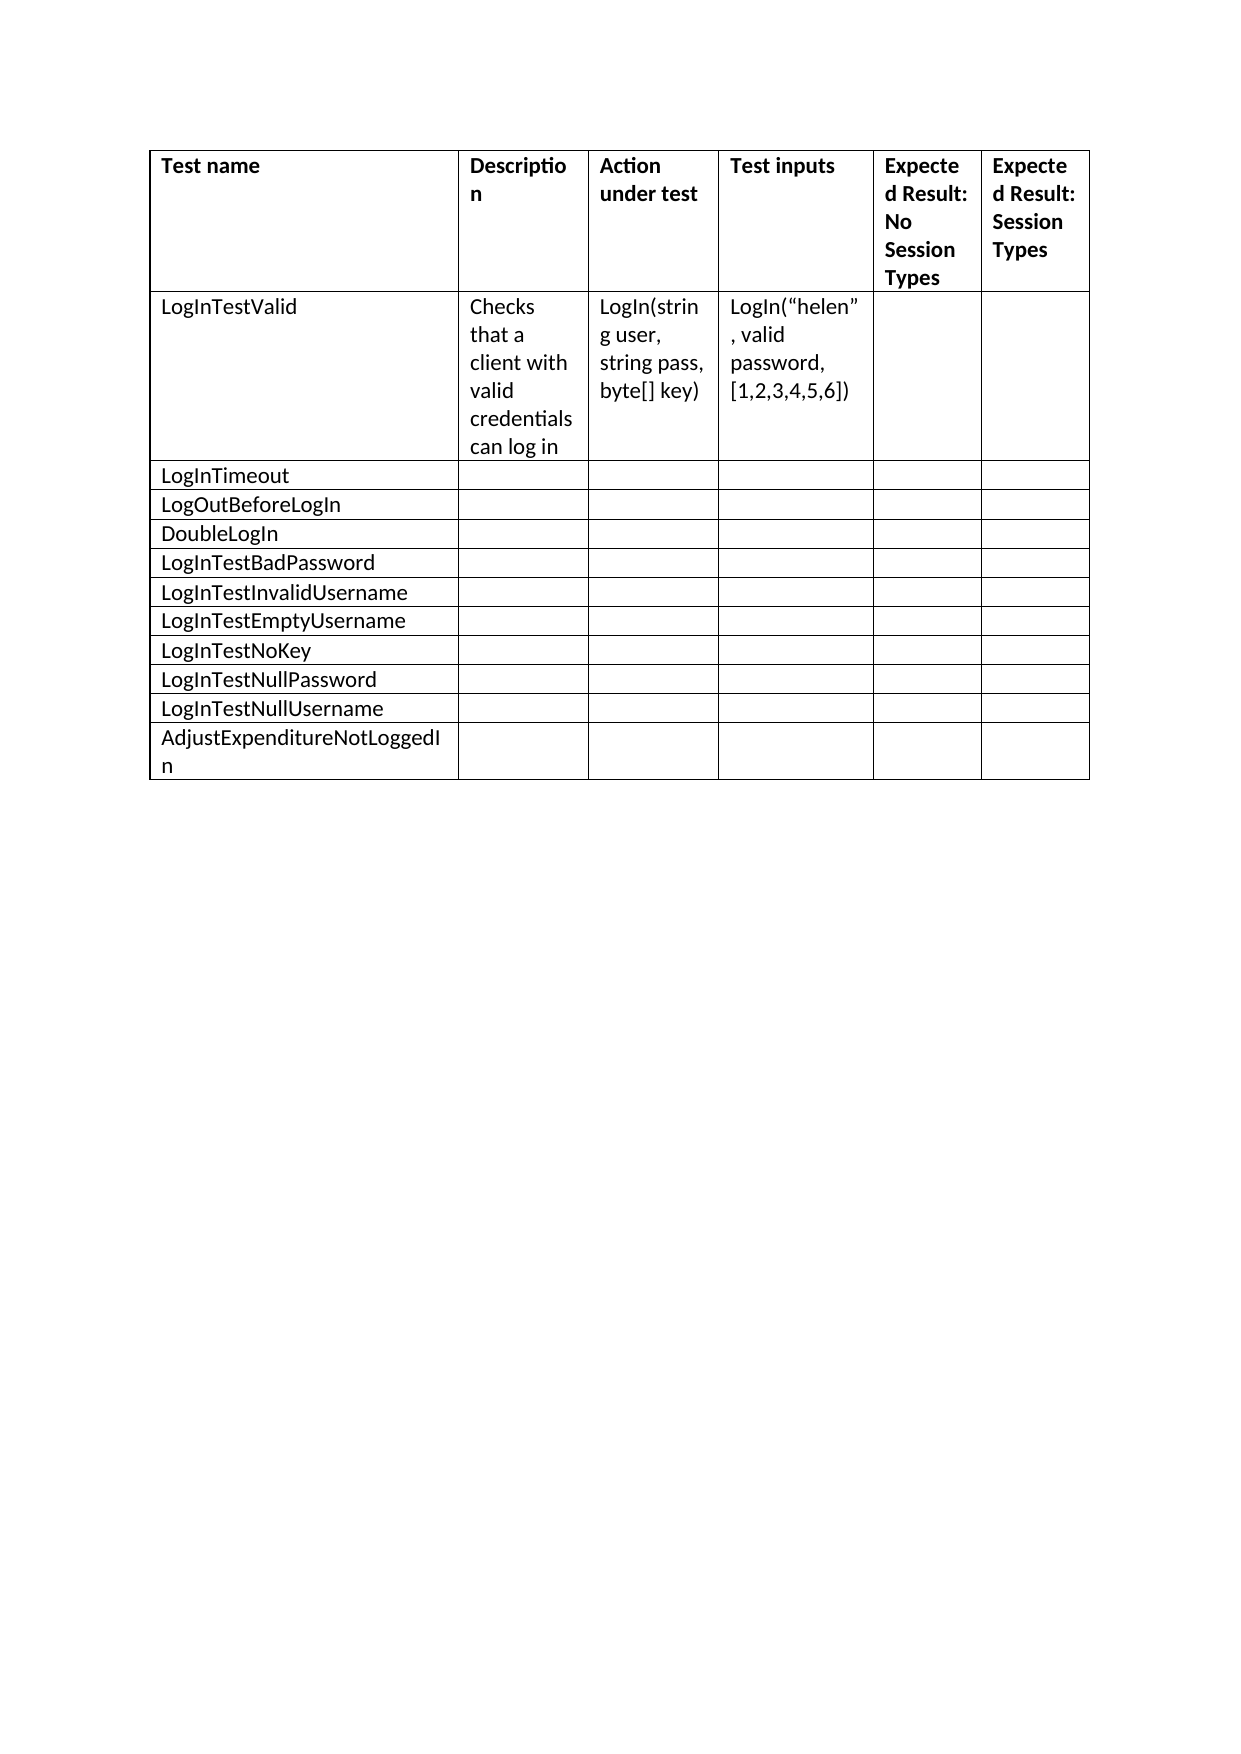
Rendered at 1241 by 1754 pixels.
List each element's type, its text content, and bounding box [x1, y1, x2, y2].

table_cell [874, 636, 981, 664]
table_cell [459, 636, 588, 664]
table_cell [874, 520, 981, 547]
table_cell [874, 578, 981, 606]
table_cell [589, 665, 718, 693]
table_cell [982, 636, 1089, 664]
table_header Action under test [589, 151, 718, 291]
table_cell LogInTestNullPassword [151, 665, 458, 693]
table_cell Checks that a client with valid credentials can log in [459, 292, 588, 460]
table_cell [589, 607, 718, 635]
table_header Expected Result: No Session Types [874, 151, 981, 291]
table_cell [589, 461, 718, 489]
table_cell [589, 549, 718, 577]
table_cell [982, 461, 1089, 489]
table_cell LogIn(“helen”, valid password, [1,2,3,4,5,6]) [719, 292, 873, 460]
table_cell [589, 490, 718, 518]
table_cell [982, 490, 1089, 518]
table_cell [982, 665, 1089, 693]
table_cell LogInTimeout [151, 461, 458, 489]
table_cell LogInTestNoKey [151, 636, 458, 664]
table_cell [719, 490, 873, 518]
table_cell [719, 520, 873, 547]
table_cell [982, 549, 1089, 577]
table_cell [874, 490, 981, 518]
table_cell [874, 723, 981, 779]
table_cell [874, 665, 981, 693]
table_cell LogInTestNullUsername [151, 694, 458, 722]
table_cell [719, 665, 873, 693]
table_cell [589, 723, 718, 779]
table_header Test name [151, 151, 458, 291]
table_cell DoubleLogIn [151, 520, 458, 547]
table_header Expected Result: Session Types [982, 151, 1089, 291]
table_cell [719, 723, 873, 779]
table_cell [589, 520, 718, 547]
table_cell [874, 607, 981, 635]
table_cell [874, 694, 981, 722]
table_cell [719, 461, 873, 489]
table_cell [459, 607, 588, 635]
table_cell [982, 723, 1089, 779]
table_cell [982, 578, 1089, 606]
table_cell [982, 607, 1089, 635]
table_cell LogOutBeforeLogIn [151, 490, 458, 518]
table_cell [982, 694, 1089, 722]
table_cell [982, 520, 1089, 547]
table_cell LogIn(string user, string pass, byte[] key) [589, 292, 718, 460]
table_cell LogInTestValid [151, 292, 458, 460]
table_cell LogInTestEmptyUsername [151, 607, 458, 635]
table_cell [982, 292, 1089, 460]
table_cell [719, 607, 873, 635]
table_cell [719, 549, 873, 577]
table_cell [874, 292, 981, 460]
table_cell [589, 636, 718, 664]
table_cell [459, 520, 588, 547]
table_cell [874, 461, 981, 489]
table_header Test inputs [719, 151, 873, 291]
table_cell [459, 578, 588, 606]
table_cell [459, 665, 588, 693]
table_cell [459, 549, 588, 577]
table_cell [589, 578, 718, 606]
table_cell [459, 723, 588, 779]
table_cell [719, 636, 873, 664]
table_cell [874, 549, 981, 577]
table_cell [719, 578, 873, 606]
table_cell LogInTestInvalidUsername [151, 578, 458, 606]
table_header Description [459, 151, 588, 291]
table_cell AdjustExpenditureNotLoggedIn [151, 723, 458, 779]
table_cell LogInTestBadPassword [151, 549, 458, 577]
table_cell [459, 694, 588, 722]
table_cell [459, 490, 588, 518]
table_cell [459, 461, 588, 489]
table_cell [719, 694, 873, 722]
table_cell [589, 694, 718, 722]
